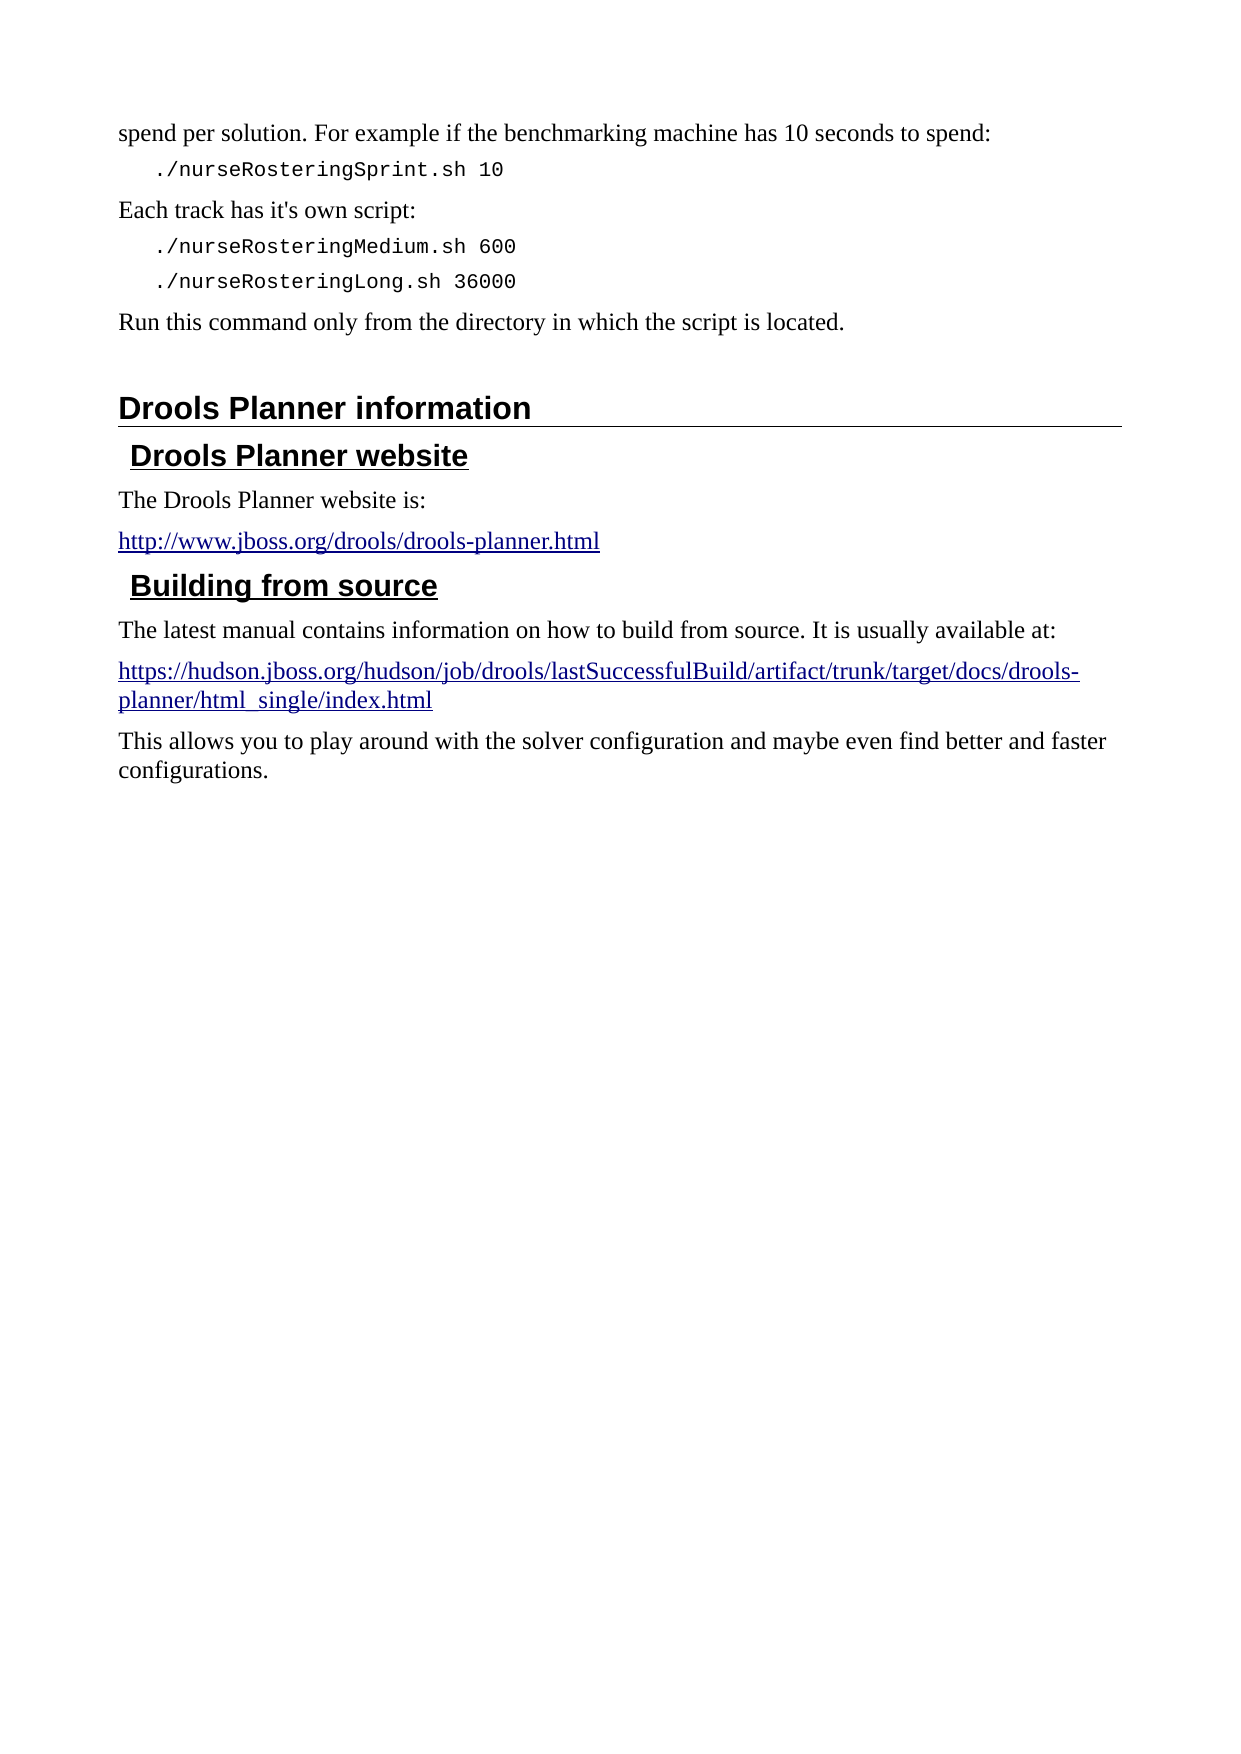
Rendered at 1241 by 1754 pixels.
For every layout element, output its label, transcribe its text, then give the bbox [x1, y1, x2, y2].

text The Drools Planner website is: [118, 485, 1122, 514]
text ./nurseRosteringLong.sh 36000 [153, 271, 1122, 295]
subtitle Drools Planner information [118, 389, 1122, 426]
text This allows you to play around with the solver configuration and maybe even find better and faster configurations. [118, 726, 1122, 783]
subtitle Drools Planner website [130, 438, 1122, 473]
text ./nurseRosteringMedium.sh 600 [153, 236, 1122, 260]
text Each track has it's own script: [118, 195, 1122, 223]
text https://hudson.jboss.org/hudson/job/drools/lastSuccessfulBuild/artifact/trunk/target/docs/drools-planner/html_single/index.html [118, 656, 1122, 713]
subtitle Building from source [130, 568, 1122, 603]
text spend per solution. For example if the benchmarking machine has 10 seconds to spend: [118, 118, 1122, 147]
text Run this command only from the directory in which the script is located. [118, 307, 1122, 336]
text The latest manual contains information on how to build from source. It is usually available at: [118, 615, 1122, 643]
text ./nurseRosteringSprint.sh 10 [153, 159, 1122, 183]
text http://www.jboss.org/drools/drools-planner.html [118, 526, 1122, 555]
